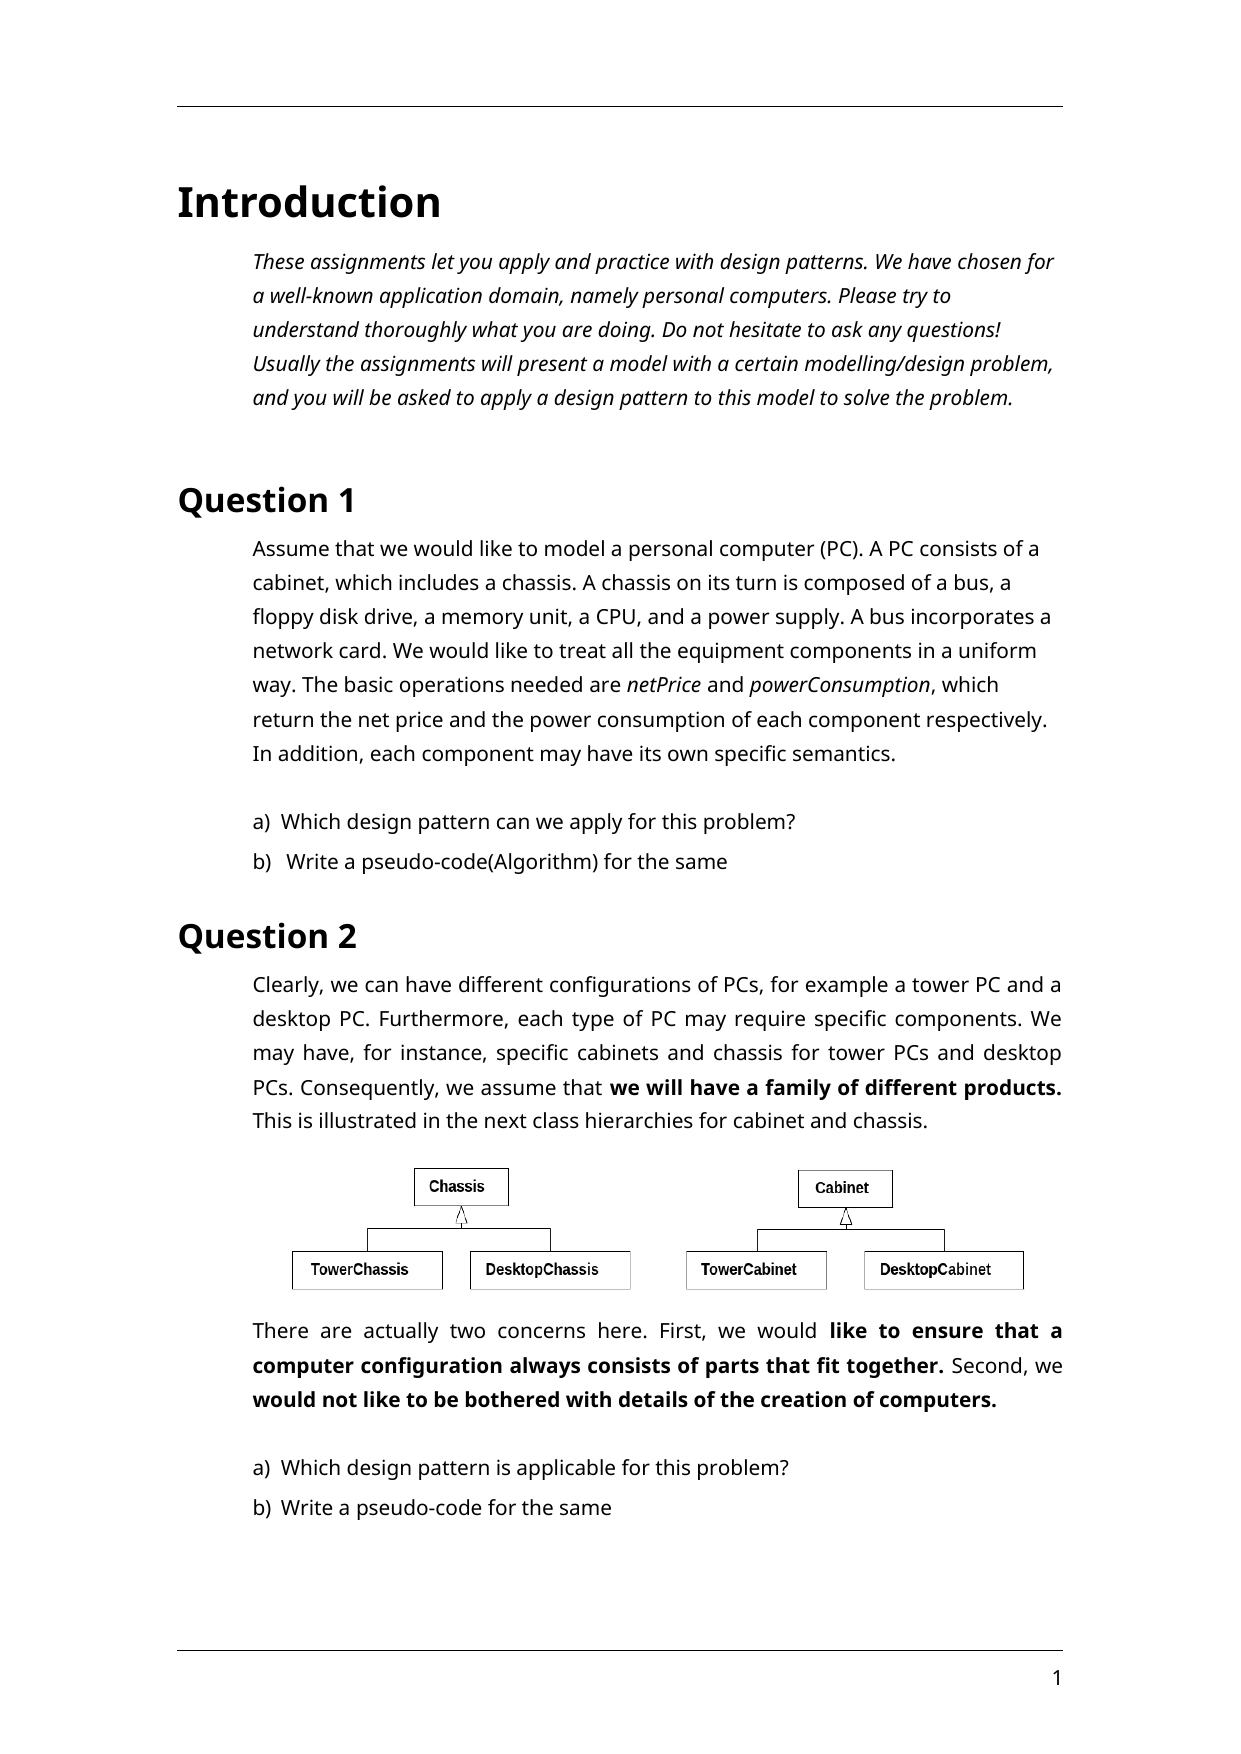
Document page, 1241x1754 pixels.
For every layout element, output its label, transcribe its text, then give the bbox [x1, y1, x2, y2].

text These assignments let you apply and practice with design patterns. We have chosen for a well-known application domain, namely personal computers. Please try to understand thoroughly what you are doing. Do not hesitate to ask any questions! Usually the assignments will present a model with a certain modelling/design problem, and you will be asked to apply a design pattern to this model to solve the problem. [252, 247, 1063, 412]
subtitle Question 2 [177, 912, 1063, 958]
text Clearly, we can have different configurations of PCs, for example a tower PC and a desktop PC. Furthermore, each type of PC may require specific components. We may have, for instance, specific cabinets and chassis for tower PCs and desktop PCs. Consequently, we assume that we will have a family of different products. This is illustrated in the next class hierarchies for cabinet and chassis. [252, 970, 1063, 1135]
list Write a pseudo-code(Algorithm) for the same [252, 847, 1063, 876]
subtitle Question 1 [177, 476, 1063, 522]
text Assume that we would like to model a personal computer (PC). A PC consists of a cabinet, which includes a chassis. A chassis on its turn is composed of a bus, a floppy disk drive, a memory unit, a CPU, and a power supply. A bus incorporates a network card. We would like to treat all the equipment components in a uniform way. The basic operations needed are netPrice and powerConsumption, which return the net price and the power consumption of each component respectively. In addition, each component may have its own specific semantics. [252, 534, 1063, 767]
subtitle Introduction [177, 173, 1063, 229]
text There are actually two concerns here. First, we would like to ensure that a computer configuration always consists of parts that fit together. Second, we would not like to be bothered with details of the creation of computers. [252, 1317, 1063, 1413]
list Write a pseudo-code for the same [252, 1493, 1063, 1522]
list Which design pattern can we apply for this problem? [252, 807, 1063, 835]
list Which design pattern is applicable for this problem? [252, 1453, 1063, 1481]
